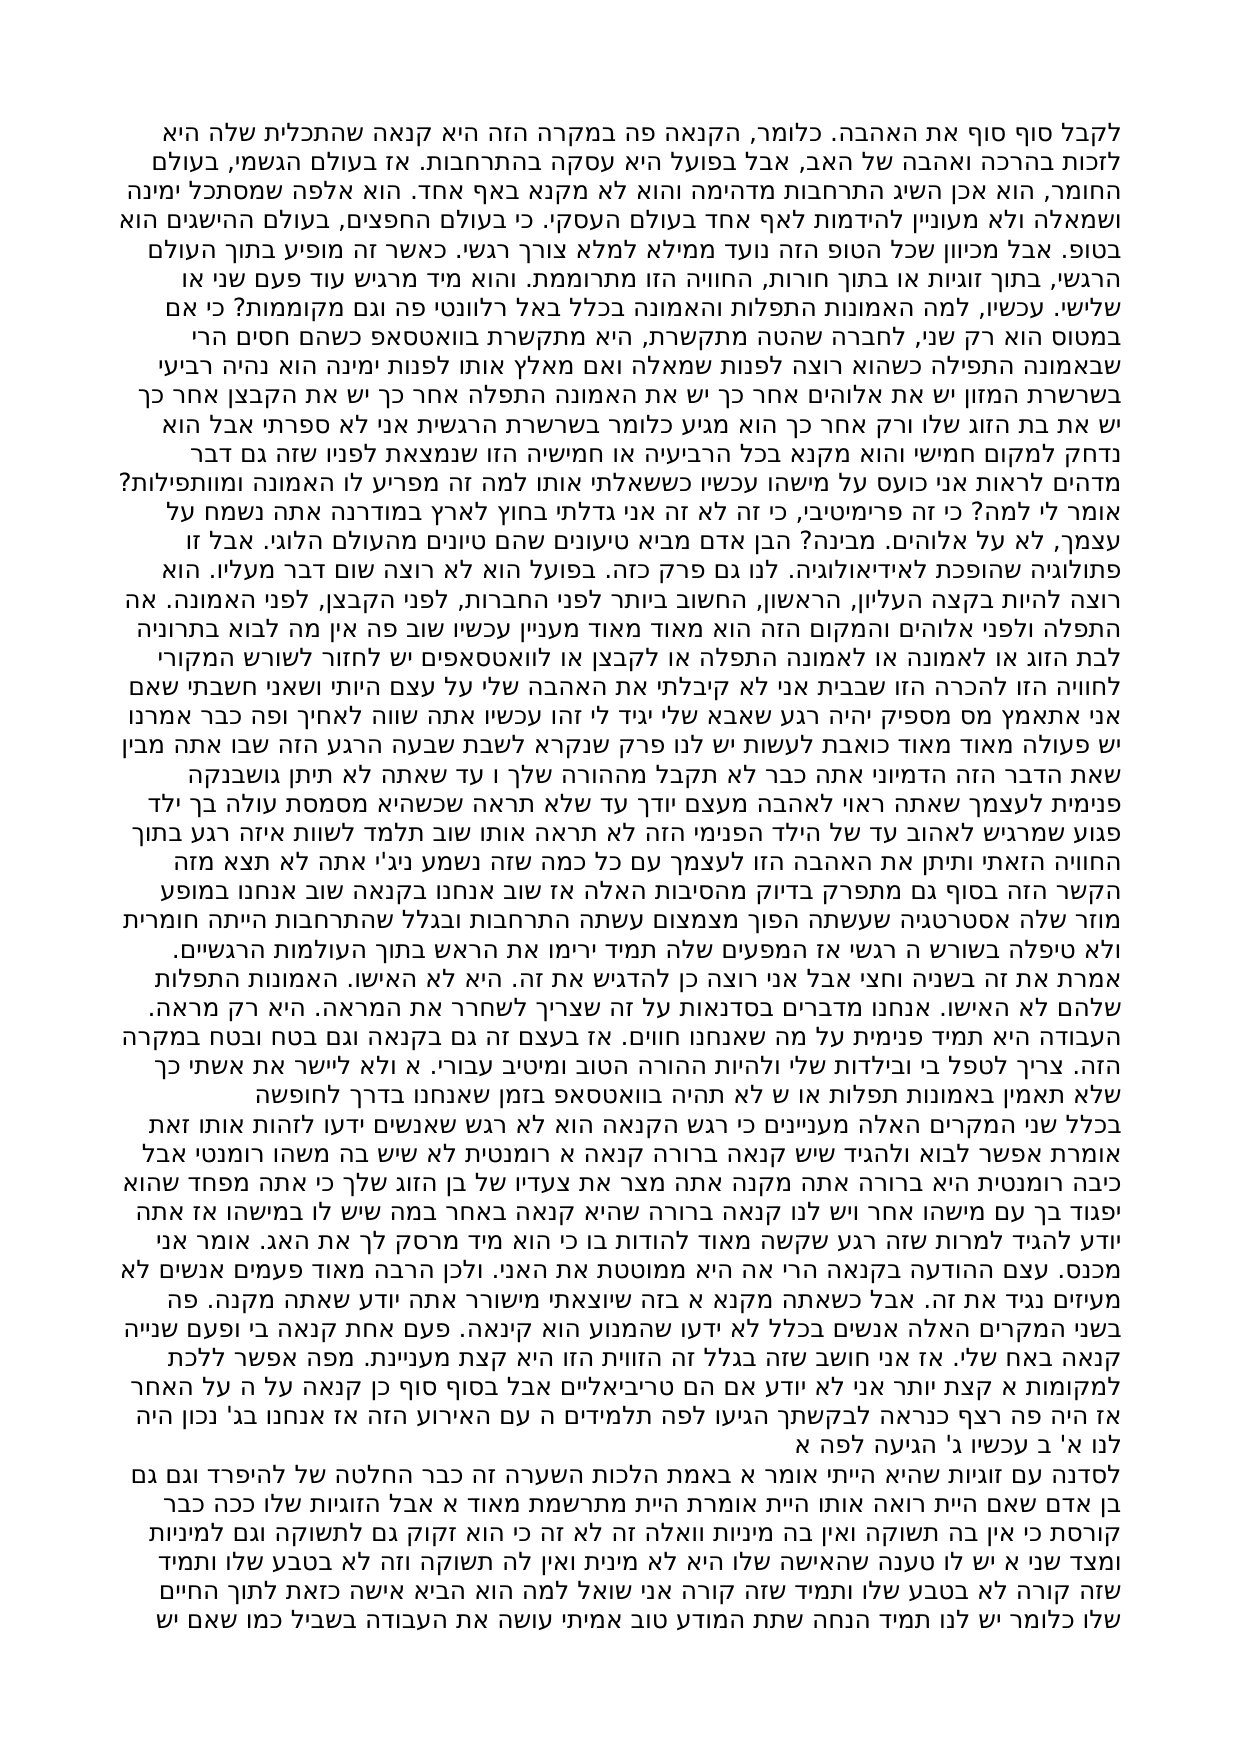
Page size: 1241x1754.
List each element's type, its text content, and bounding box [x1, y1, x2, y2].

text לקבל סוף סוף את האהבה. כלומר, הקנאה פה במקרה הזה היא קנאה שהתכלית שלה היא לזכות בהרכה ואהבה של האב, אבל בפועל היא עסקה בהתרחבות. אז בעולם הגשמי, בעולם החומר, הוא אכן השיג התרחבות מדהימה והוא לא מקנא באף אחד. הוא אלפה שמסתכל ימינה ושמאלה ולא מעוניין להידמות לאף אחד בעולם העסקי. כי בעולם החפצים, בעולם ההישגים הוא בטופ. אבל מכיוון שכל הטופ הזה נועד ממילא למלא צורך רגשי. כאשר זה מופיע בתוך העולם הרגשי, בתוך זוגיות או בתוך חורות, החוויה הזו מתרוממת. והוא מיד מרגיש עוד פעם שני או שלישי. עכשיו, למה האמונות התפלות והאמונה בכלל באל רלוונטי פה וגם מקוממות? כי אם במטוס הוא רק שני, לחברה שהטה מתקשרת, היא מתקשרת בוואטסאפ כשהם חסים הרי שבאמונה התפילה כשהוא רוצה לפנות שמאלה ואם מאלץ אותו לפנות ימינה הוא נהיה רביעי בשרשרת המזון יש את אלוהים אחר כך יש את האמונה התפלה אחר כך יש את הקבצן אחר כך יש את בת הזוג שלו ורק אחר כך הוא מגיע כלומר בשרשרת הרגשית אני לא ספרתי אבל הוא נדחק למקום חמישי והוא מקנא בכל הרביעיה או חמישיה הזו שנמצאת לפניו שזה גם דבר מדהים לראות אני כועס על מישהו עכשיו כששאלתי אותו למה זה מפריע לו האמונה ומוותפילות? אומר לי למה? כי זה פרימיטיבי, כי זה לא זה אני גדלתי בחוץ לארץ במודרנה אתה נשמח על עצמך, לא על אלוהים. מבינה? הבן אדם מביא טיעונים שהם טיונים מהעולם הלוגי. אבל זו פתולוגיה שהופכת לאידיאולוגיה. לנו גם פרק כזה. בפועל הוא לא רוצה שום דבר מעליו. הוא רוצה להיות בקצה העליון, הראשון, החשוב ביותר לפני החברות, לפני הקבצן, לפני האמונה. אה התפלה ולפני אלוהים והמקום הזה הוא מאוד מאוד מעניין עכשיו שוב פה אין מה לבוא בתרוניה לבת הזוג או לאמונה או לאמונה התפלה או לקבצן או לוואטסאפים יש לחזור לשורש המקורי לחוויה הזו להכרה הזו שבבית אני לא קיבלתי את האהבה שלי על עצם היותי ושאני חשבתי שאם אני אתאמץ מס מספיק יהיה רגע שאבא שלי יגיד לי זהו עכשיו אתה שווה לאחיך ופה כבר אמרנו יש פעולה מאוד מאוד כואבת לעשות יש לנו פרק שנקרא לשבת שבעה הרגע הזה שבו אתה מבין שאת הדבר הזה הדמיוני אתה כבר לא תקבל מההורה שלך ו עד שאתה לא תיתן גושבנקה פנימית לעצמך שאתה ראוי לאהבה מעצם יודך עד שלא תראה שכשהיא מסמסת עולה בך ילד פגוע שמרגיש לאהוב עד של הילד הפנימי הזה לא תראה אותו שוב תלמד לשוות איזה רגע בתוך החוויה הזאתי ותיתן את האהבה הזו לעצמך עם כל כמה שזה נשמע ניג'י אתה לא תצא מזה הקשר הזה בסוף גם מתפרק בדיוק מהסיבות האלה אז שוב אנחנו בקנאה שוב אנחנו במופע מוזר שלה אסטרטגיה שעשתה הפוך מצמצום עשתה התרחבות ובגלל שהתרחבות הייתה חומרית ולא טיפלה בשורש ה רגשי אז המפעים שלה תמיד ירימו את הראש בתוך העולמות הרגשיים. [118, 118, 1122, 964]
text לסדנה עם זוגיות שהיא הייתי אומר א באמת הלכות השערה זה כבר החלטה של להיפרד וגם גם בן אדם שאם היית רואה אותו היית אומרת היית מתרשמת מאוד א אבל הזוגיות שלו ככה כבר קורסת כי אין בה תשוקה ואין בה מיניות וואלה זה לא זה כי הוא זקוק גם לתשוקה וגם למיניות ומצד שני א יש לו טענה שהאישה שלו היא לא מינית ואין לה תשוקה וזה לא בטבע שלו ותמיד שזה קורה לא בטבע שלו ותמיד שזה קורה אני שואל למה הוא הביא אישה כזאת לתוך החיים שלו כלומר יש לנו תמיד הנחה שתת המודע טוב אמיתי עושה את העבודה בשביל כמו שאם יש [118, 1460, 1122, 1635]
text אמרת את זה בשניה וחצי אבל אני רוצה כן להדגיש את זה. היא לא האישו. האמונות התפלות שלהם לא האישו. אנחנו מדברים בסדנאות על זה שצריך לשחרר את המראה. היא רק מראה. העבודה היא תמיד פנימית על מה שאנחנו חווים. אז בעצם זה גם בקנאה וגם בטח ובטח במקרה הזה. צריך לטפל בי ובילדות שלי ולהיות ההורה הטוב ומיטיב עבורי. א ולא ליישר את אשתי כך שלא תאמין באמונות תפלות או ש לא תהיה בוואטסאפ בזמן שאנחנו בדרך לחופשה [118, 964, 1122, 1110]
text בכלל שני המקרים האלה מעניינים כי רגש הקנאה הוא לא רגש שאנשים ידעו לזהות אותו זאת אומרת אפשר לבוא ולהגיד שיש קנאה ברורה קנאה א רומנטית לא שיש בה משהו רומנטי אבל כיבה רומנטית היא ברורה אתה מקנה אתה מצר את צעדיו של בן הזוג שלך כי אתה מפחד שהוא יפגוד בך עם מישהו אחר ויש לנו קנאה ברורה שהיא קנאה באחר במה שיש לו במישהו אז אתה יודע להגיד למרות שזה רגע שקשה מאוד להודות בו כי הוא מיד מרסק לך את האג. אומר אני מכנס. עצם ההודעה בקנאה הרי אה היא ממוטטת את האני. ולכן הרבה מאוד פעמים אנשים לא מעיזים נגיד את זה. אבל כשאתה מקנא א בזה שיוצאתי מישורר אתה יודע שאתה מקנה. פה בשני המקרים האלה אנשים בכלל לא ידעו שהמנוע הוא קינאה. פעם אחת קנאה בי ופעם שנייה קנאה באח שלי. אז אני חושב שזה בגלל זה הזווית הזו היא קצת מעניינת. מפה אפשר ללכת למקומות א קצת יותר אני לא יודע אם הם טריביאליים אבל בסוף סוף כן קנאה על ה על האחר אז היה פה רצף כנראה לבקשתך הגיעו לפה תלמידים ה עם האירוע הזה אז אנחנו בג' נכון היה לנו א' ב עכשיו ג' הגיעה לפה א [118, 1110, 1122, 1460]
